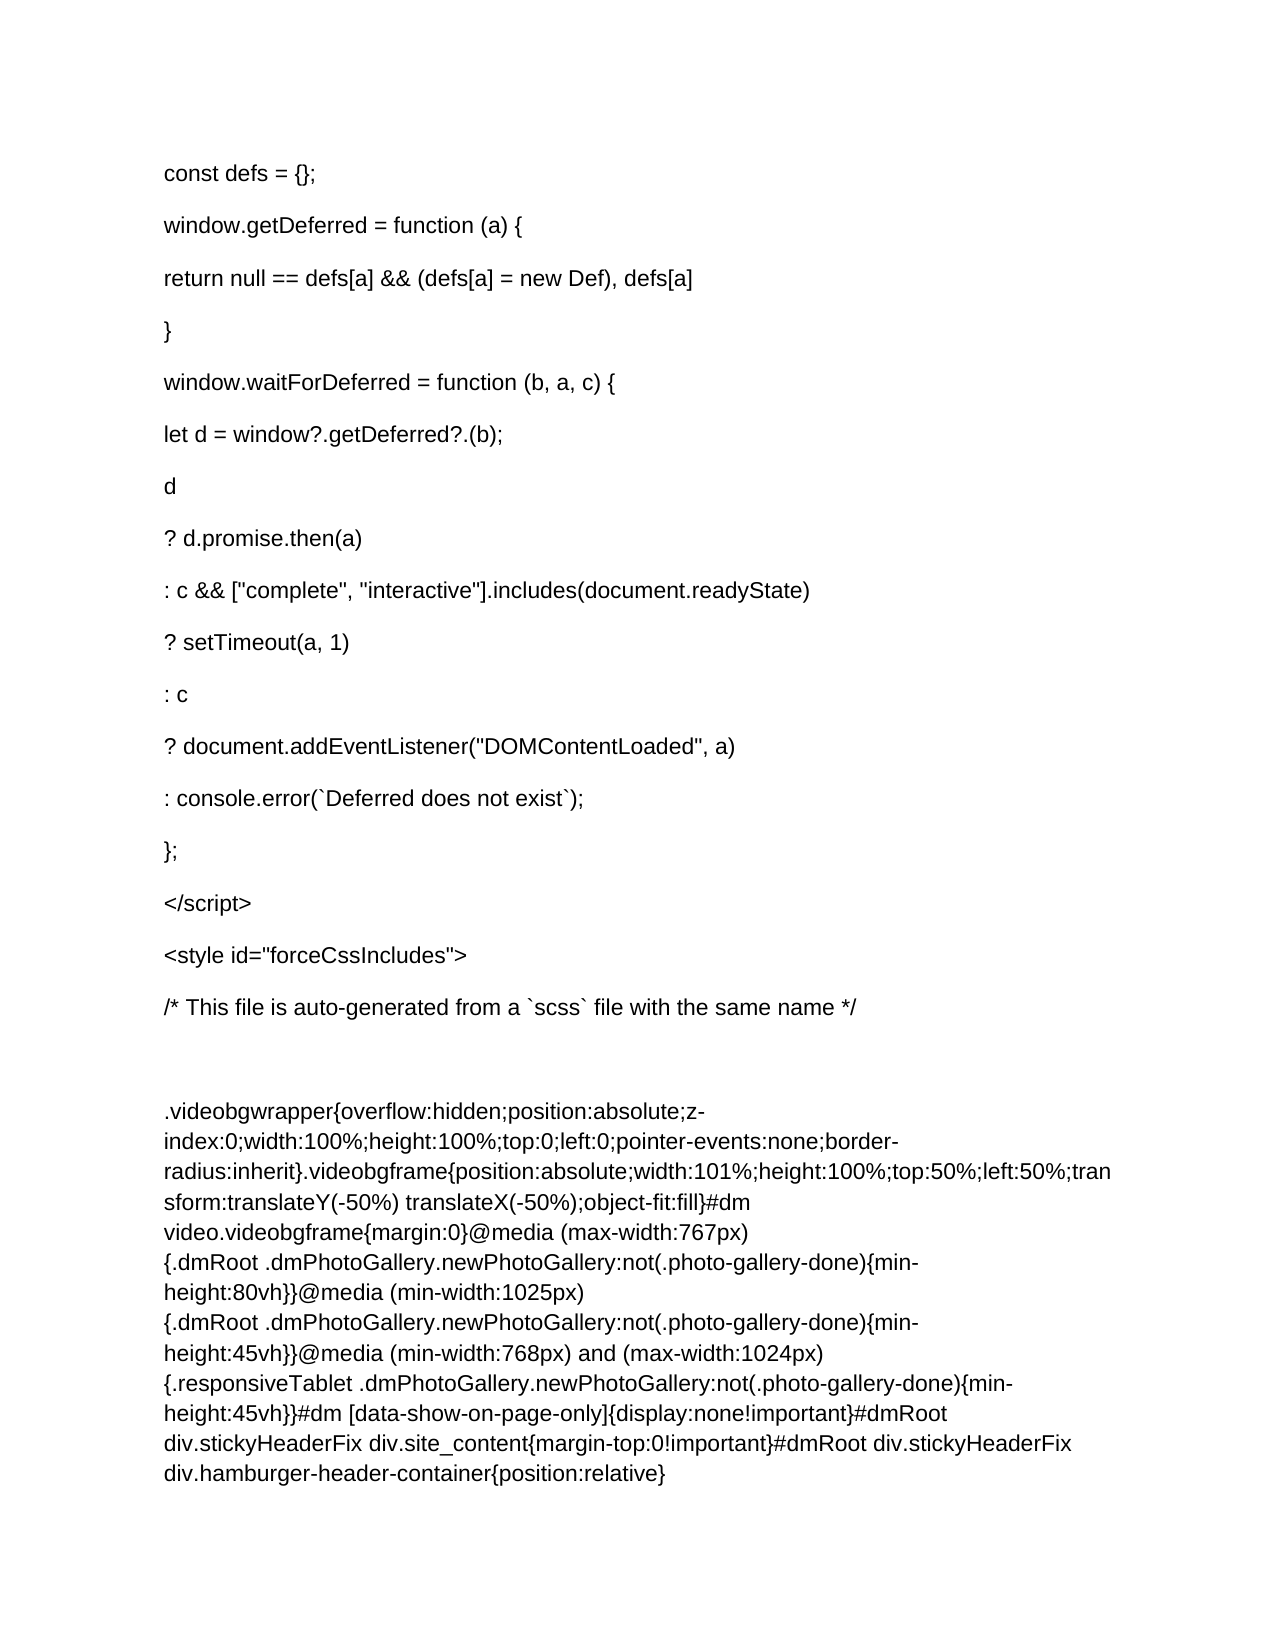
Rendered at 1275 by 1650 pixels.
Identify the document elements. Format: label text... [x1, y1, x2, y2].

table_cell } [153, 306, 1125, 358]
table_cell ? setTimeout(a, 1) [153, 619, 1125, 671]
table_cell window.waitForDeferred = function (b, a, c) { [153, 358, 1125, 410]
table_cell <style id="forceCssIncludes"> [153, 931, 1125, 983]
table_cell let d = window?.getDeferred?.(b); [153, 410, 1125, 462]
table_cell .videobgwrapper{overflow:hidden;position:absolute;z-index:0;width:100%;height:100%;top:0;left:0;pointer-events:none;border-radius:inherit}.videobgframe{position:absolute;width:101%;height:100%;top:50%;left:50%;transform:translateY(-50%) translateX(-50%);object-fit:fill}#dm video.videobgframe{margin:0}@media (max-width:767px){.dmRoot .dmPhotoGallery.newPhotoGallery:not(.photo-gallery-done){min-height:80vh}}@media (min-width:1025px){.dmRoot .dmPhotoGallery.newPhotoGallery:not(.photo-gallery-done){min-height:45vh}}@media (min-width:768px) and (max-width:1024px){.responsiveTablet .dmPhotoGallery.newPhotoGallery:not(.photo-gallery-done){min-height:45vh}}#dm [data-show-on-page-only]{display:none!important}#dmRoot div.stickyHeaderFix div.site_content{margin-top:0!important}#dmRoot div.stickyHeaderFix div.hamburger-header-container{position:relative} [153, 1088, 1125, 1497]
table_cell const defs = {}; [153, 150, 1125, 202]
table_cell : c [153, 671, 1125, 723]
table_cell : console.error(`Deferred does not exist`); [153, 775, 1125, 827]
table_cell return null == defs[a] && (defs[a] = new Def), defs[a] [153, 254, 1125, 306]
table_cell window.getDeferred = function (a) { [153, 202, 1125, 254]
table_cell d [153, 463, 1125, 514]
table_cell }; [153, 827, 1125, 879]
table_cell : c && ["complete", "interactive"].includes(document.readyState) [153, 567, 1125, 619]
table_cell ? document.addEventListener("DOMContentLoaded", a) [153, 723, 1125, 775]
table_cell /* This file is auto-generated from a `scss` file with the same name */ [153, 983, 1125, 1035]
table_cell </script> [153, 879, 1125, 931]
table_cell ? d.promise.then(a) [153, 515, 1125, 567]
table_cell [153, 1035, 1125, 1087]
